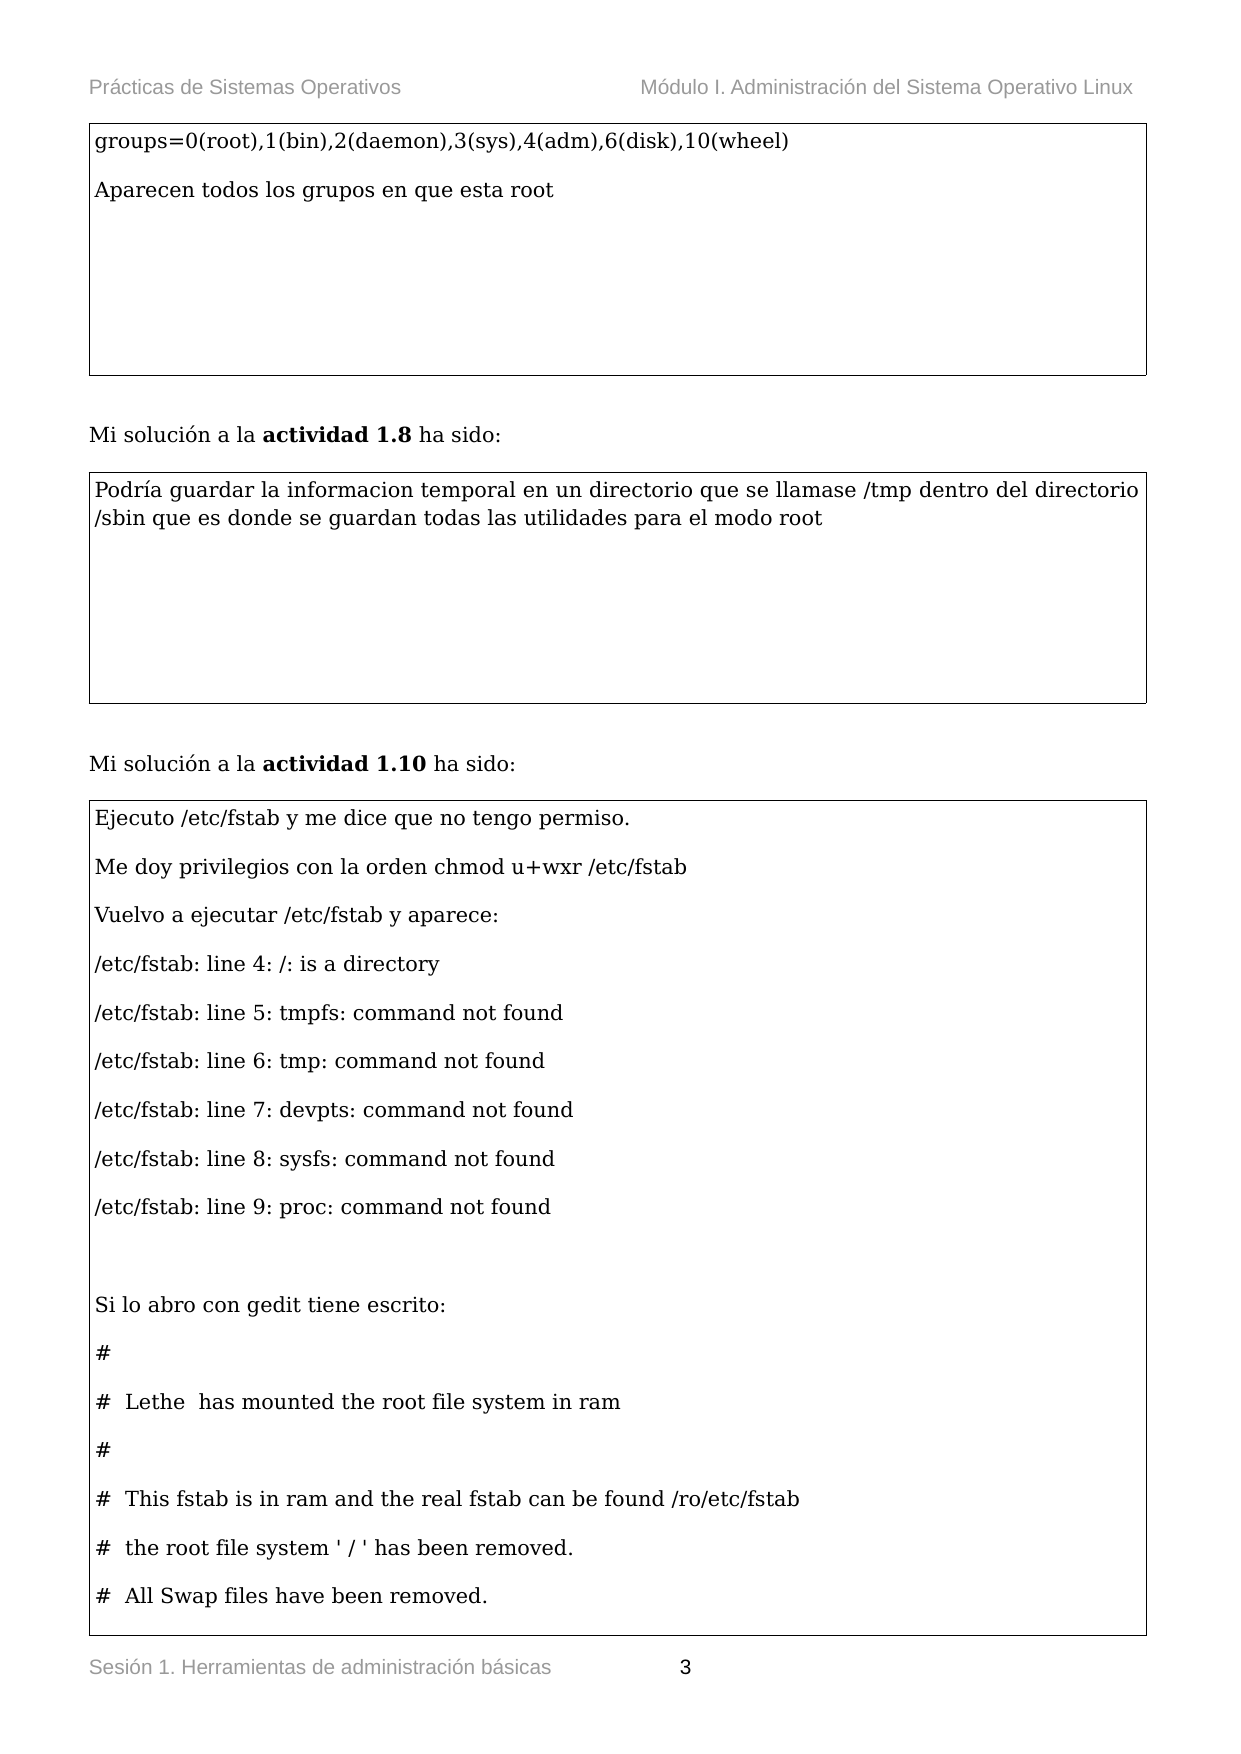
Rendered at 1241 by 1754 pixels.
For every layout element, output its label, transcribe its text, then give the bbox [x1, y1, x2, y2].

table_header Ejecuto /etc/fstab y me dice que no tengo permiso. Me doy privilegios con la orden chmod u+wxr /etc/fstab Vuelvo a ejecutar /etc/fstab y aparece: /etc/fstab: line 4: /: is a directory /etc/fstab: line 5: tmpfs: command not found /etc/fstab: line 6: tmp: command not found /etc/fstab: line 7: devpts: command not found /etc/fstab: line 8: sysfs: command not found /etc/fstab: line 9: proc: command not found Si lo abro con gedit tiene escrito: # # Lethe has mounted the root file system in ram # # This fstab is in ram and the real fstab can be found /ro/etc/fstab # the root file system ' / ' has been removed. # All Swap files have been removed. [90, 801, 1146, 1635]
text Mi solución a la actividad 1.8 ha sido: [89, 423, 1146, 448]
text Mi solución a la actividad 1.10 ha sido: [89, 751, 1146, 776]
table_header groups=0(root),1(bin),2(daemon),3(sys),4(adm),6(disk),10(wheel) Aparecen todos los grupos en que esta root [90, 124, 1146, 374]
table_header Podría guardar la informacion temporal en un directorio que se llamase /tmp dentro del directorio /sbin que es donde se guardan todas las utilidades para el modo root [90, 473, 1146, 703]
